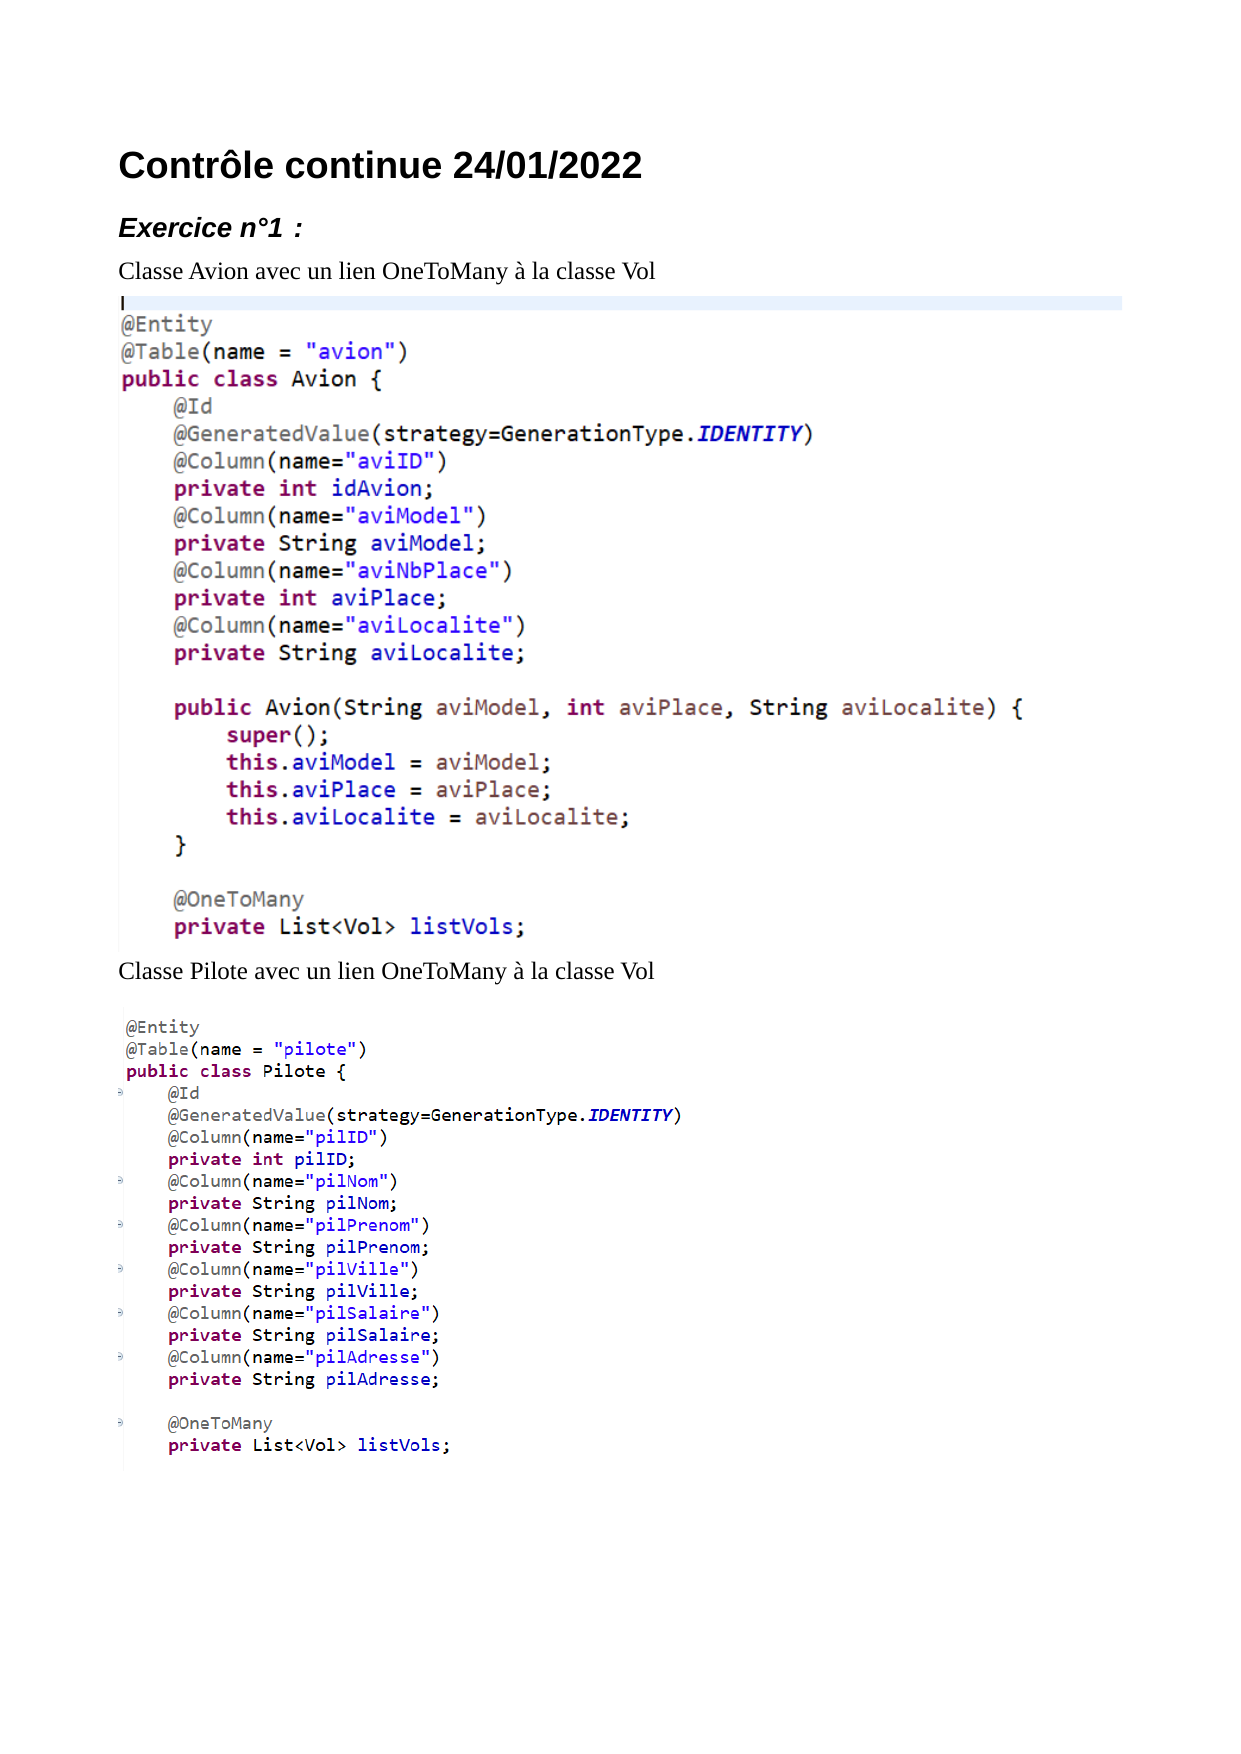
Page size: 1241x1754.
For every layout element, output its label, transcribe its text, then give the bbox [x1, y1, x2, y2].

picture [118, 296, 1123, 952]
text Classe Avion avec un lien OneToMany à la classe Vol [118, 256, 1122, 285]
picture [118, 1007, 1123, 1471]
text Classe Pilote avec un lien OneToMany à la classe Vol [118, 952, 1122, 984]
subtitle Contrôle continue 24/01/2022 [118, 143, 1122, 187]
subtitle Exercice n°1 : [118, 212, 1122, 244]
